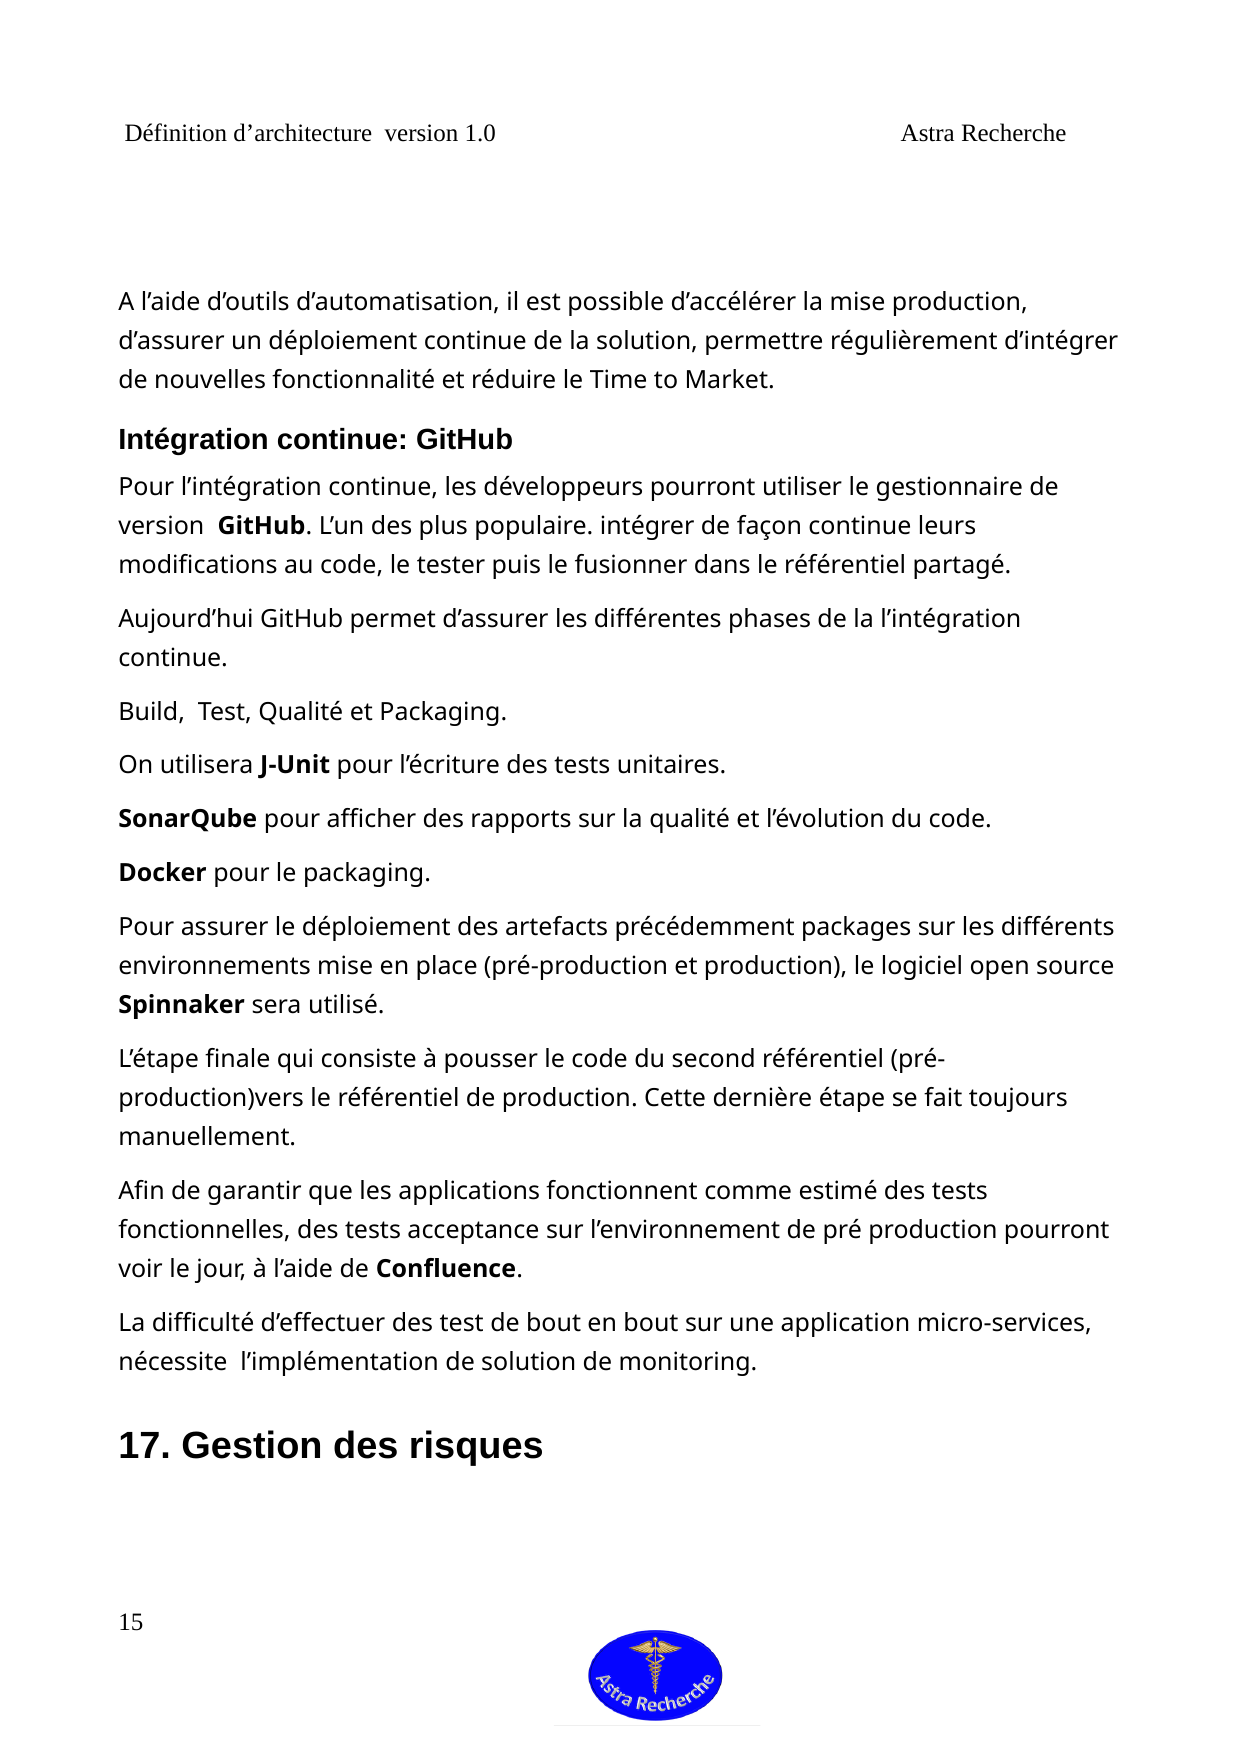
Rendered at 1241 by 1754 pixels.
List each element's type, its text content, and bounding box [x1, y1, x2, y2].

subtitle 17. Gestion des risques [118, 1422, 1122, 1466]
text La difficulté d’effectuer des test de bout en bout sur une application micro-services, nécessite l’implémentation de solution de monitoring. [118, 1304, 1122, 1378]
text Afin de garantir que les applications fonctionnent comme estimé des tests fonctionnelles, des tests acceptance sur l’environnement de pré production pourront voir le jour, à l’aide de Confluence. [118, 1172, 1122, 1285]
picture [553, 1620, 761, 1729]
text Build, Test, Qualité et Packaging. [118, 693, 1122, 727]
text Aujourd’hui GitHub permet d’assurer les différentes phases de la l’intégration continue. [118, 600, 1122, 673]
text On utilisera J-Unit pour l’écriture des tests unitaires. [118, 747, 1122, 781]
text Pour assurer le déploiement des artefacts précédemment packages sur les différents environnements mise en place (pré-production et production), le logiciel open source Spinnaker sera utilisé. [118, 908, 1122, 1021]
text SonarQube pour afficher des rapports sur la qualité et l’évolution du code. [118, 801, 1122, 835]
text L’étape finale qui consiste à pousser le code du second référentiel (pré-production)vers le référentiel de production. Cette dernière étape se fait toujours manuellement. [118, 1040, 1122, 1153]
text Pour l’intégration continue, les développeurs pourront utiliser le gestionnaire de version GitHub. L’un des plus populaire. intégrer de façon continue leurs modifications au code, le tester puis le fusionner dans le référentiel partagé. [118, 468, 1122, 581]
text A l’aide d’outils d’automatisation, il est possible d’accélérer la mise production, d’assurer un déploiement continue de la solution, permettre régulièrement d’intégrer de nouvelles fonctionnalité et réduire le Time to Market. [118, 284, 1122, 396]
text Docker pour le packaging. [118, 854, 1122, 888]
subtitle Intégration continue: GitHub [118, 422, 1122, 456]
